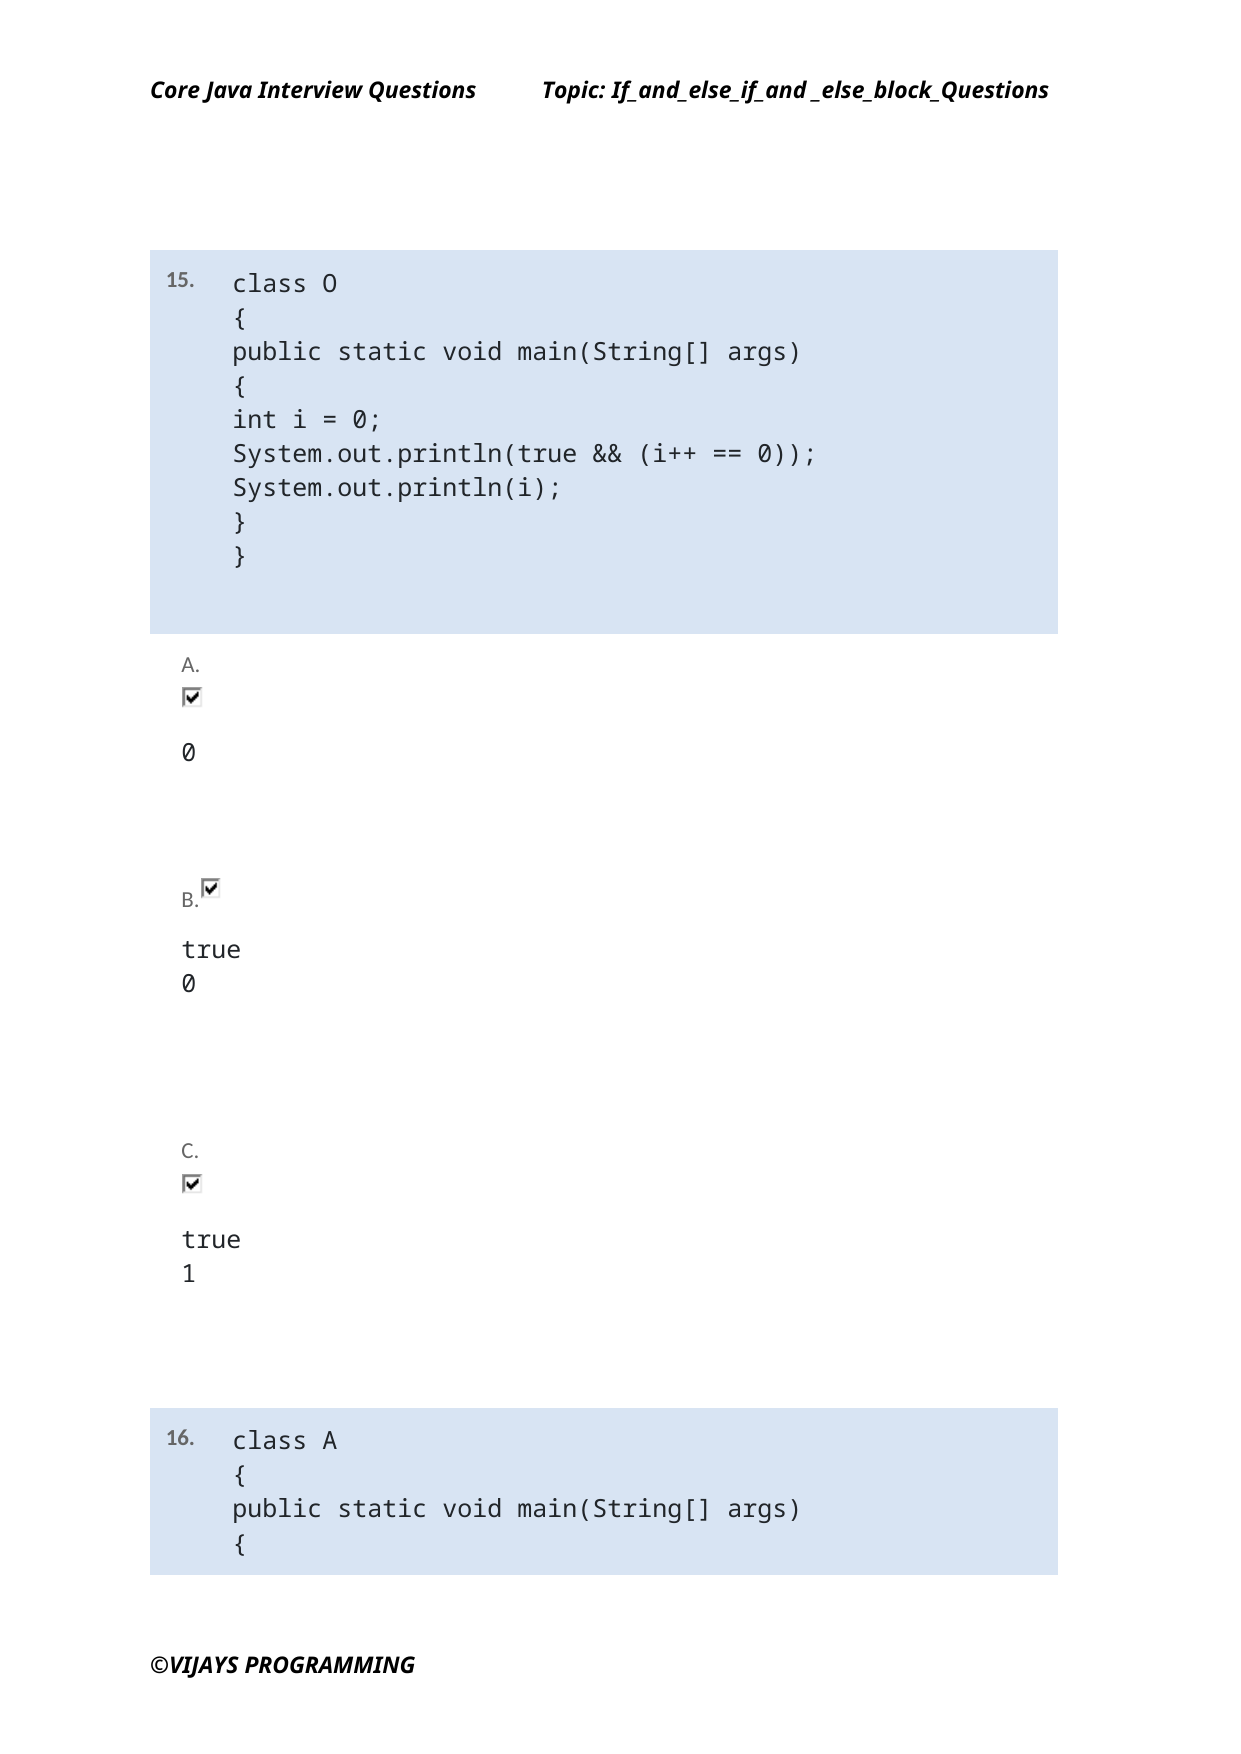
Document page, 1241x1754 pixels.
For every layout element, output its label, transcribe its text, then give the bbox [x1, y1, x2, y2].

table_cell 16. [150, 1408, 216, 1575]
table_header class O { public static void main(String[] args) { int i = 0; System.out.println(true && (i++ == 0)); System.out.println(i); } } [216, 250, 1058, 634]
table_cell [150, 150, 1090, 249]
table_header A. 0 [181, 650, 242, 871]
table_cell class A { public static void main(String[] args) { [216, 1408, 1058, 1575]
table_header [181, 166, 241, 234]
table_header [1058, 250, 1090, 634]
table_cell [1058, 1408, 1090, 1575]
table_header C. true 1 [181, 1136, 241, 1392]
table_header 15. [150, 250, 216, 634]
table_header B. true 0 [181, 871, 242, 1136]
table_cell [150, 634, 1090, 1407]
